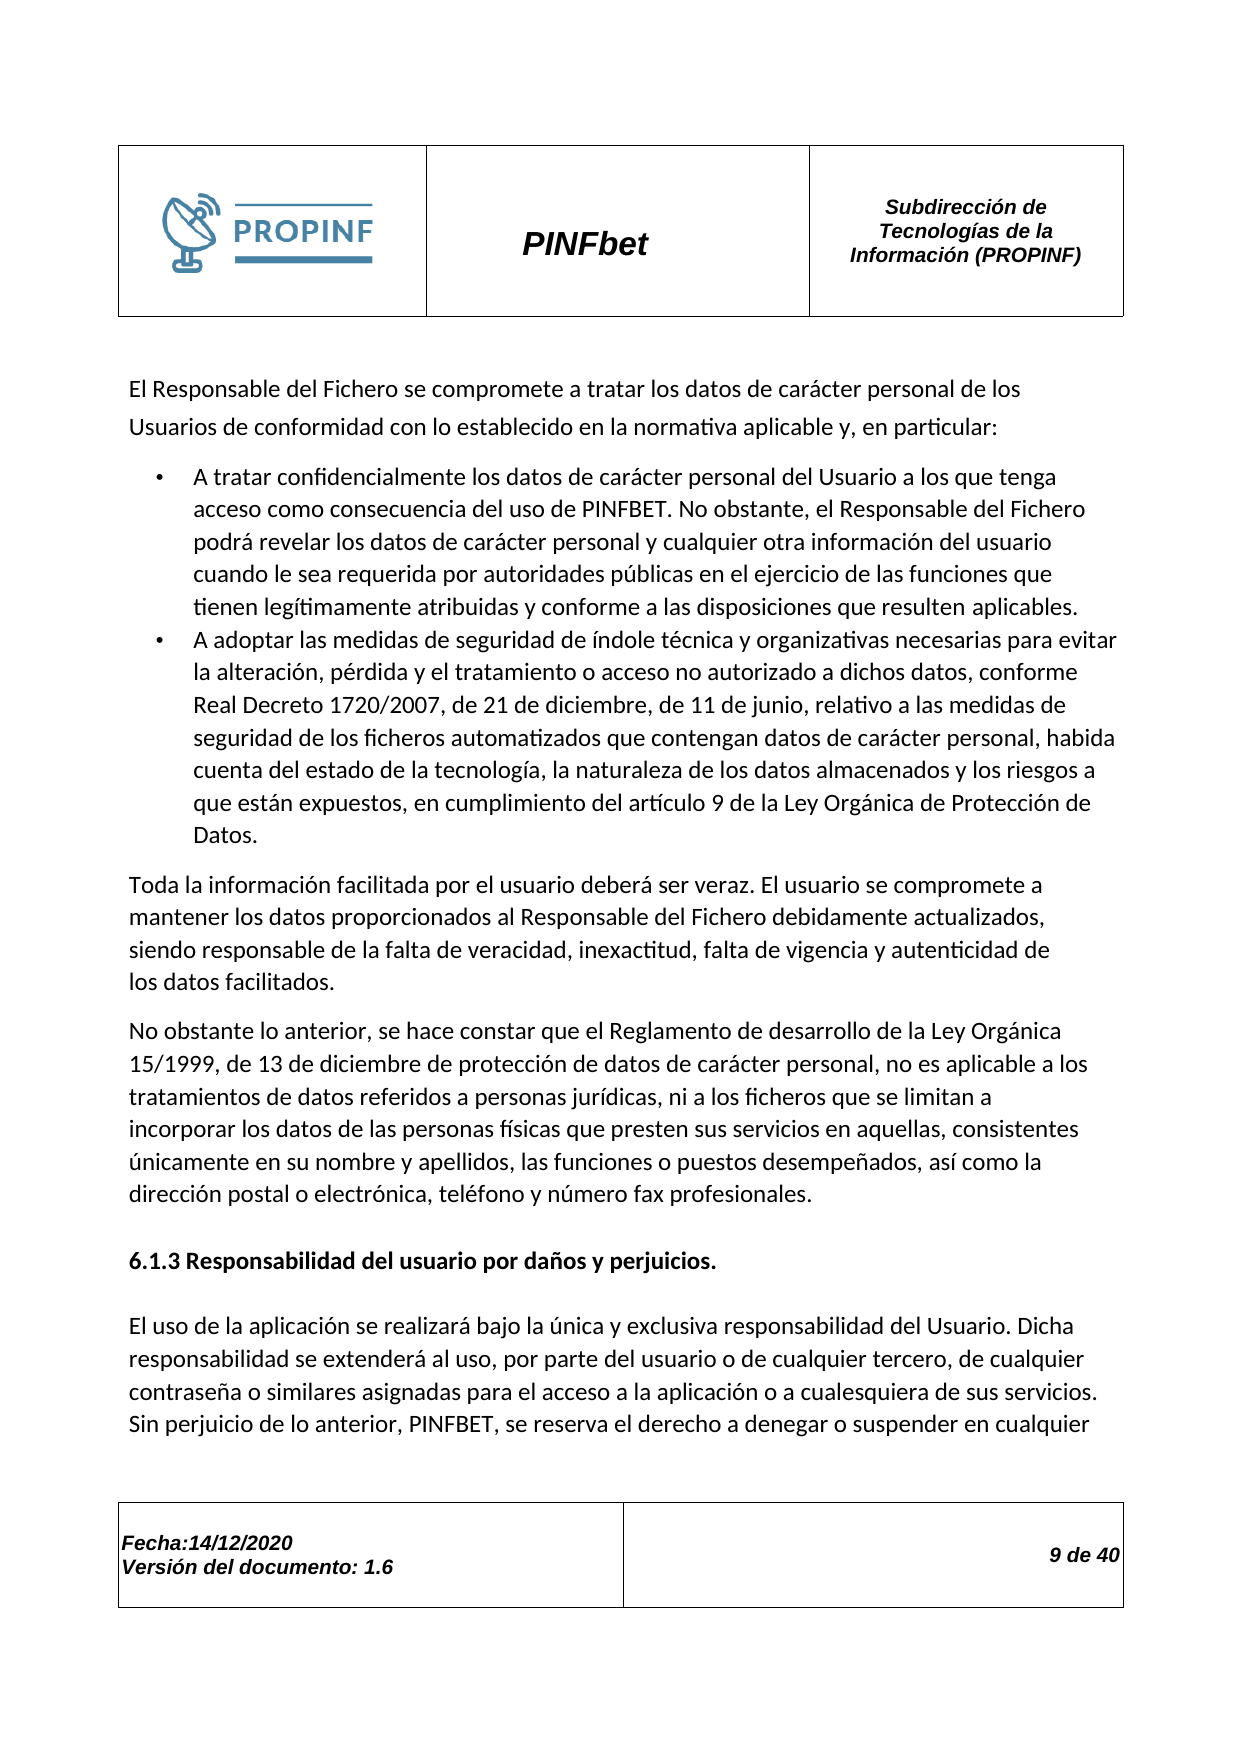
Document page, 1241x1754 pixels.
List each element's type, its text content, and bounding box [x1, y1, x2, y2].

subtitle 6.1.3 Responsabilidad del usuario por daños y perjuicios. [129, 1246, 1122, 1276]
picture [126, 170, 414, 301]
list A tratar confidencialmente los datos de carácter personal del Usuario a los que tenga acceso como consecuencia del uso de PINFBET. No obstante, el Responsable del Fichero podrá revelar los datos de carácter personal y cualquier otra información del usuario cuando le sea requerida por autoridades públicas en el ejercicio de las funciones que tienen legítimamente atribuidas y conforme a las disposiciones que resulten aplicables. [156, 461, 1122, 622]
text Toda la información facilitada por el usuario deberá ser veraz. El usuario se compromete a mantener los datos proporcionados al Responsable del Fichero debidamente actualizados, siendo responsable de la falta de veracidad, inexactitud, falta de vigencia y autenticidad de los datos facilitados. [129, 869, 1074, 997]
text El uso de la aplicación se realizará bajo la única y exclusiva responsabilidad del Usuario. Dicha responsabilidad se extenderá al uso, por parte del usuario o de cualquier tercero, de cualquier contraseña o similares asignadas para el acceso a la aplicación o a cualesquiera de sus servicios. Sin perjuicio de lo anterior, PINFBET, se reserva el derecho a denegar o suspender en cualquier [129, 1310, 1110, 1439]
text No obstante lo anterior, se hace constar que el Reglamento de desarrollo de la Ley Orgánica 15/1999, de 13 de diciembre de protección de datos de carácter personal, no es aplicable a los tratamientos de datos referidos a personas jurídicas, ni a los ficheros que se limitan a incorporar los datos de las personas físicas que presten sus servicios en aquellas, consistentes únicamente en su nombre y apellidos, las funciones o puestos desempeñados, así como la dirección postal o electrónica, teléfono y número fax profesionales. [129, 1016, 1106, 1209]
text El Responsable del Fichero se compromete a tratar los datos de carácter personal de los [129, 374, 1084, 404]
text Usuarios de conformidad con lo establecido en la normativa aplicable y, en particular: [129, 412, 1084, 442]
list A adoptar las medidas de seguridad de índole técnica y organizativas necesarias para evitar la alteración, pérdida y el tratamiento o acceso no autorizado a dichos datos, conforme Real Decreto 1720/2007, de 21 de diciembre, de 11 de junio, relativo a las medidas de seguridad de los ficheros automatizados que contengan datos de carácter personal, habida cuenta del estado de la tecnología, la naturaleza de los datos almacenados y los riesgos a que están expuestos, en cumplimiento del artículo 9 de la Ley Orgánica de Protección de Datos. [156, 624, 1122, 850]
